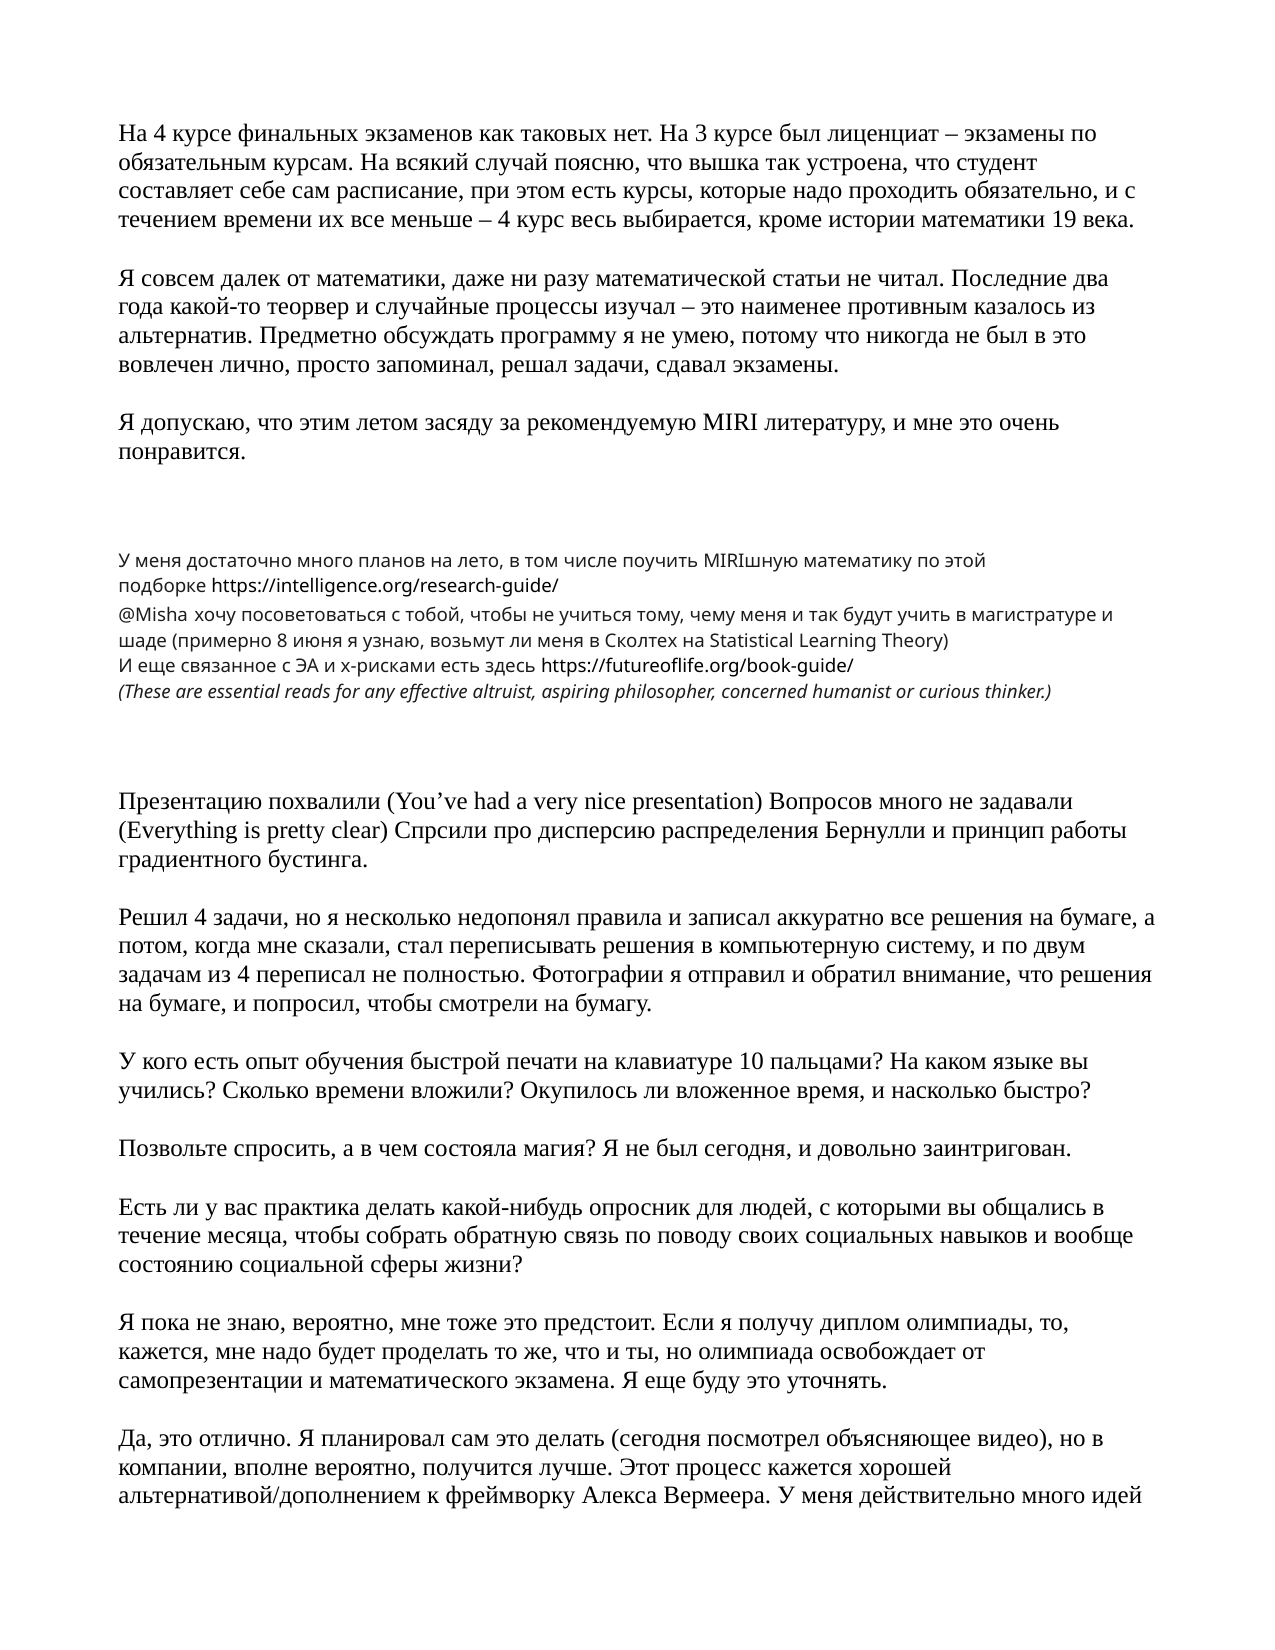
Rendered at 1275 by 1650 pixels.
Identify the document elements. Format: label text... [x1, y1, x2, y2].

text Есть ли у вас практика делать какой-нибудь опросник для людей, с которыми вы общались в течение месяца, чтобы собрать обратную связь по поводу своих социальных навыков и вообще состоянию социальной сферы жизни? [118, 1192, 1157, 1278]
text Позвольте спросить, а в чем состояла магия? Я не был сегодня, и довольно заинтригован. [118, 1133, 1157, 1162]
text Презентацию похвалили (You’ve had a very nice presentation) Вопросов много не задавали (Everything is pretty clear) Спрсили про дисперсию распределения Бернулли и принцип работы градиентного бустинга. [118, 786, 1157, 872]
text На 4 курсе финальных экзаменов как таковых нет. На 3 курсе был лиценциат – экзамены по обязательным курсам. На всякий случай поясню, что вышка так устроена, что студент составляет себе сам расписание, при этом есть курсы, которые надо проходить обязательно, и с течением времени их все меньше – 4 курс весь выбирается, кроме истории математики 19 века. [118, 118, 1157, 233]
text У кого есть опыт обучения быстрой печати на клавиатуре 10 пальцами? На каком языке вы учились? Сколько времени вложили? Окупилось ли вложенное время, и насколько быстро? [118, 1046, 1157, 1104]
text Решил 4 задачи, но я несколько недопонял правила и записал аккуратно все решения на бумаге, а потом, когда мне сказали, стал переписывать решения в компьютерную систему, и по двум задачам из 4 переписал не полностью. Фотографии я отправил и обратил внимание, что решения на бумаге, и попросил, чтобы смотрели на бумагу. [118, 902, 1157, 1017]
text Я допускаю, что этим летом засяду за рекомендуемую MIRI литературу, и мне это очень понравится. [118, 407, 1157, 464]
text Да, это отлично. Я планировал сам это делать (сегодня посмотрел объясняющее видео), но в компании, вполне вероятно, получится лучше. Этот процесс кажется хорошей альтернативой/дополнением к фреймворку Алекса Вермеера. У меня действительно много идей [118, 1423, 1157, 1509]
text У меня достаточно много планов на лето, в том числе поучить MIRIшную математику по этой подборке https://intelligence.org/research-guide/ @Misha хочу посоветоваться с тобой, чтобы не учиться тому, чему меня и так будут учить в магистратуре и шаде (примерно 8 июня я узнаю, возьмут ли меня в Сколтех на Statistical Learning Theory) И еще связанное с ЭА и х-рисками есть здесь https://futureoflife.org/book-guide/ (These are essential reads for any effective altruist, aspiring philosopher, concerned humanist or curious thinker.) [118, 547, 1157, 703]
text Я совсем далек от математики, даже ни разу математической статьи не читал. Последние два года какой-то теорвер и случайные процессы изучал – это наименее противным казалось из альтернатив. Предметно обсуждать программу я не умею, потому что никогда не был в это вовлечен лично, просто запоминал, решал задачи, сдавал экзамены. [118, 263, 1157, 378]
text Я пока не знаю, вероятно, мне тоже это предстоит. Если я получу диплом олимпиады, то, кажется, мне надо будет проделать то же, что и ты, но олимпиада освобождает от самопрезентации и математического экзамена. Я еще буду это уточнять. [118, 1307, 1157, 1393]
